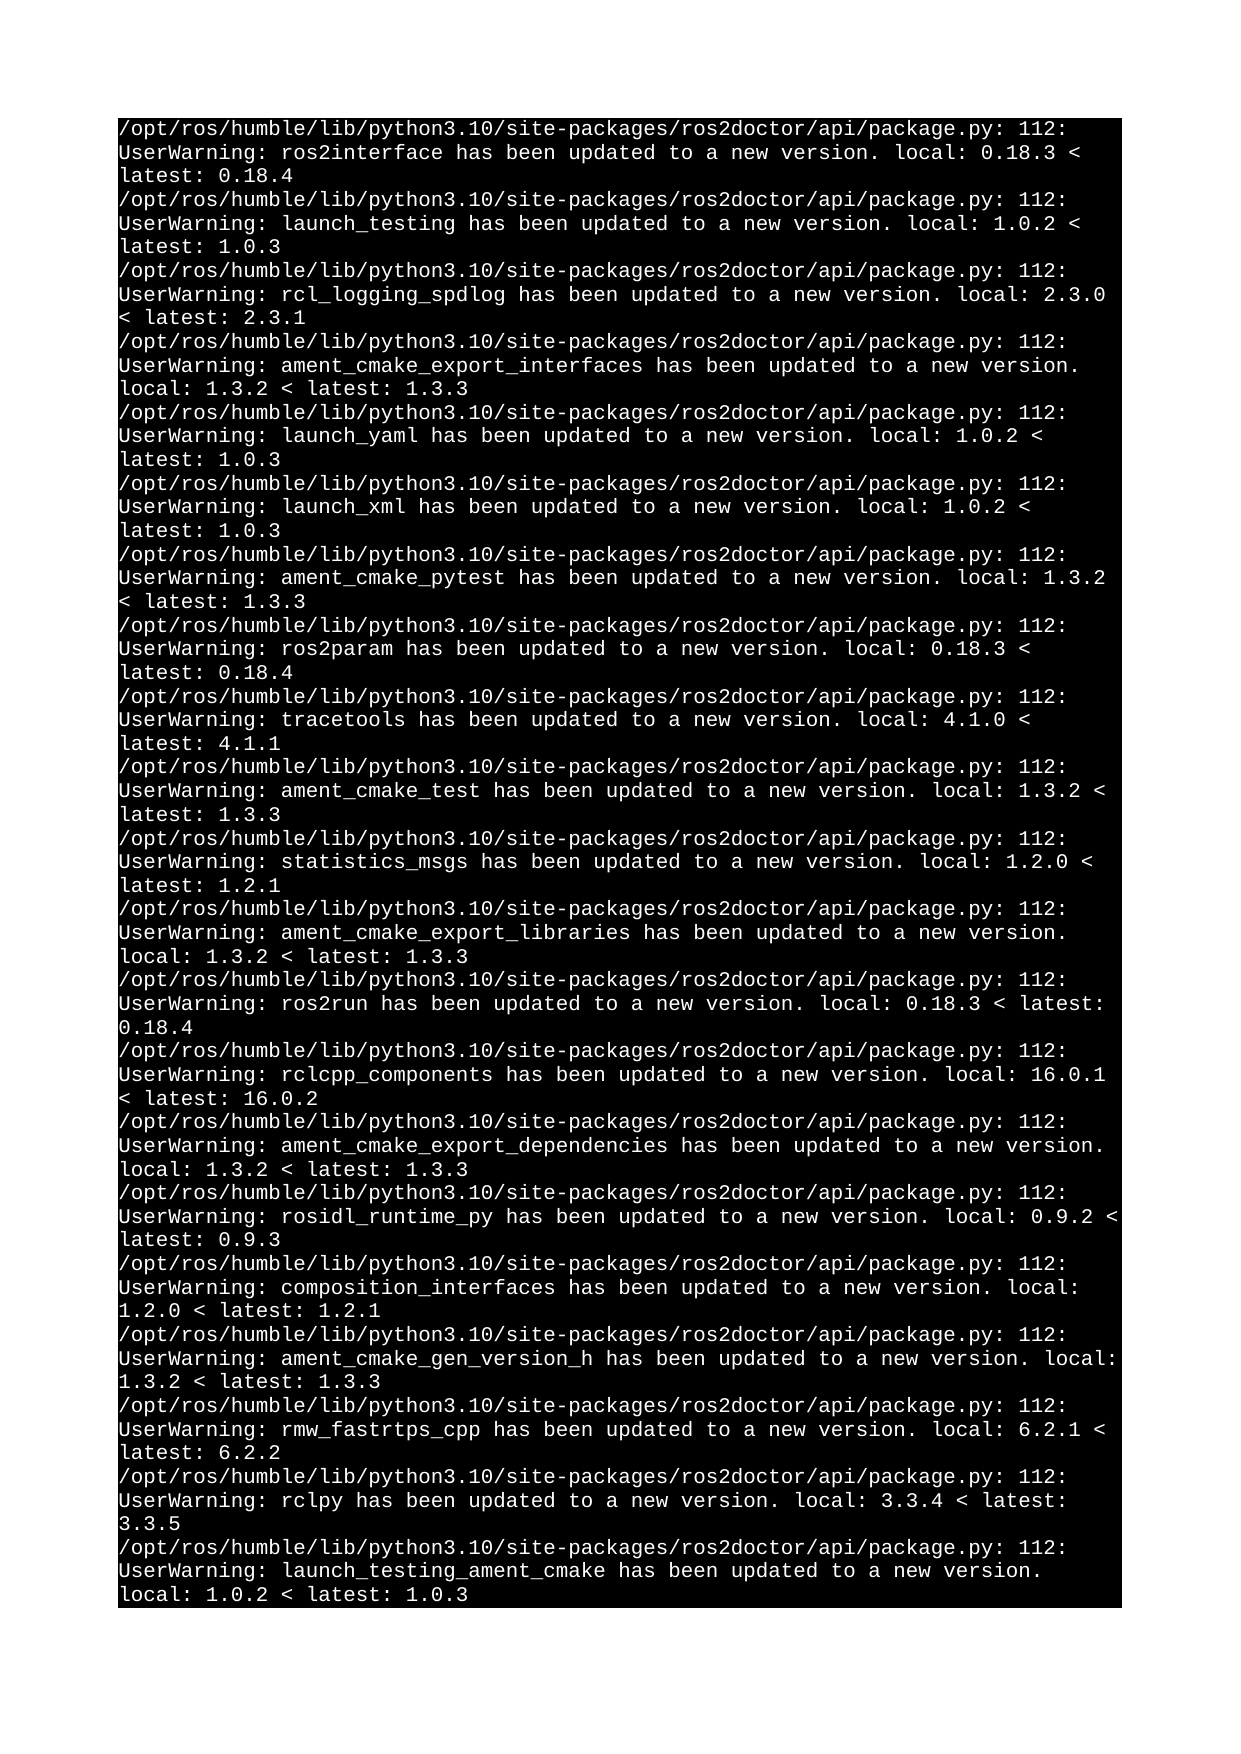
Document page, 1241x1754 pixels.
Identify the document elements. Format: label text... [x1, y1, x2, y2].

text /opt/ros/humble/lib/python3.10/site-packages/ros2doctor/api/package.py: 112: UserWarning: composition_interfaces has been updated to a new version. local: 1.2.0 < latest: 1.2.1 [118, 1253, 1122, 1324]
text /opt/ros/humble/lib/python3.10/site-packages/ros2doctor/api/package.py: 112: UserWarning: ament_cmake_pytest has been updated to a new version. local: 1.3.2 < latest: 1.3.3 [118, 544, 1122, 615]
text /opt/ros/humble/lib/python3.10/site-packages/ros2doctor/api/package.py: 112: UserWarning: ament_cmake_test has been updated to a new version. local: 1.3.2 < latest: 1.3.3 [118, 757, 1122, 827]
text /opt/ros/humble/lib/python3.10/site-packages/ros2doctor/api/package.py: 112: UserWarning: rmw_fastrtps_cpp has been updated to a new version. local: 6.2.1 < latest: 6.2.2 [118, 1395, 1122, 1466]
text /opt/ros/humble/lib/python3.10/site-packages/ros2doctor/api/package.py: 112: UserWarning: ros2param has been updated to a new version. local: 0.18.3 < latest: 0.18.4 [118, 615, 1122, 686]
text /opt/ros/humble/lib/python3.10/site-packages/ros2doctor/api/package.py: 112: UserWarning: launch_testing has been updated to a new version. local: 1.0.2 < latest: 1.0.3 [118, 189, 1122, 260]
text /opt/ros/humble/lib/python3.10/site-packages/ros2doctor/api/package.py: 112: UserWarning: rclpy has been updated to a new version. local: 3.3.4 < latest: 3.3.5 [118, 1466, 1122, 1537]
text /opt/ros/humble/lib/python3.10/site-packages/ros2doctor/api/package.py: 112: UserWarning: ament_cmake_gen_version_h has been updated to a new version. local: 1.3.2 < latest: 1.3.3 [118, 1324, 1122, 1395]
text /opt/ros/humble/lib/python3.10/site-packages/ros2doctor/api/package.py: 112: UserWarning: launch_xml has been updated to a new version. local: 1.0.2 < latest: 1.0.3 [118, 473, 1122, 544]
text /opt/ros/humble/lib/python3.10/site-packages/ros2doctor/api/package.py: 112: UserWarning: ament_cmake_export_interfaces has been updated to a new version. local: 1.3.2 < latest: 1.3.3 [118, 331, 1122, 402]
text /opt/ros/humble/lib/python3.10/site-packages/ros2doctor/api/package.py: 112: UserWarning: ros2run has been updated to a new version. local: 0.18.3 < latest: 0.18.4 [118, 969, 1122, 1040]
text /opt/ros/humble/lib/python3.10/site-packages/ros2doctor/api/package.py: 112: UserWarning: ros2interface has been updated to a new version. local: 0.18.3 < latest: 0.18.4 [118, 118, 1122, 189]
text /opt/ros/humble/lib/python3.10/site-packages/ros2doctor/api/package.py: 112: UserWarning: ament_cmake_export_dependencies has been updated to a new version. local: 1.3.2 < latest: 1.3.3 [118, 1111, 1122, 1182]
text /opt/ros/humble/lib/python3.10/site-packages/ros2doctor/api/package.py: 112: UserWarning: rclcpp_components has been updated to a new version. local: 16.0.1 < latest: 16.0.2 [118, 1040, 1122, 1111]
text /opt/ros/humble/lib/python3.10/site-packages/ros2doctor/api/package.py: 112: UserWarning: tracetools has been updated to a new version. local: 4.1.0 < latest: 4.1.1 [118, 686, 1122, 757]
text /opt/ros/humble/lib/python3.10/site-packages/ros2doctor/api/package.py: 112: UserWarning: rosidl_runtime_py has been updated to a new version. local: 0.9.2 < latest: 0.9.3 [118, 1182, 1122, 1253]
text /opt/ros/humble/lib/python3.10/site-packages/ros2doctor/api/package.py: 112: UserWarning: rcl_logging_spdlog has been updated to a new version. local: 2.3.0 < latest: 2.3.1 [118, 260, 1122, 331]
text /opt/ros/humble/lib/python3.10/site-packages/ros2doctor/api/package.py: 112: UserWarning: launch_testing_ament_cmake has been updated to a new version. local: 1.0.2 < latest: 1.0.3 [118, 1537, 1122, 1608]
text /opt/ros/humble/lib/python3.10/site-packages/ros2doctor/api/package.py: 112: UserWarning: statistics_msgs has been updated to a new version. local: 1.2.0 < latest: 1.2.1 [118, 827, 1122, 898]
text /opt/ros/humble/lib/python3.10/site-packages/ros2doctor/api/package.py: 112: UserWarning: launch_yaml has been updated to a new version. local: 1.0.2 < latest: 1.0.3 [118, 402, 1122, 473]
text /opt/ros/humble/lib/python3.10/site-packages/ros2doctor/api/package.py: 112: UserWarning: ament_cmake_export_libraries has been updated to a new version. local: 1.3.2 < latest: 1.3.3 [118, 898, 1122, 969]
